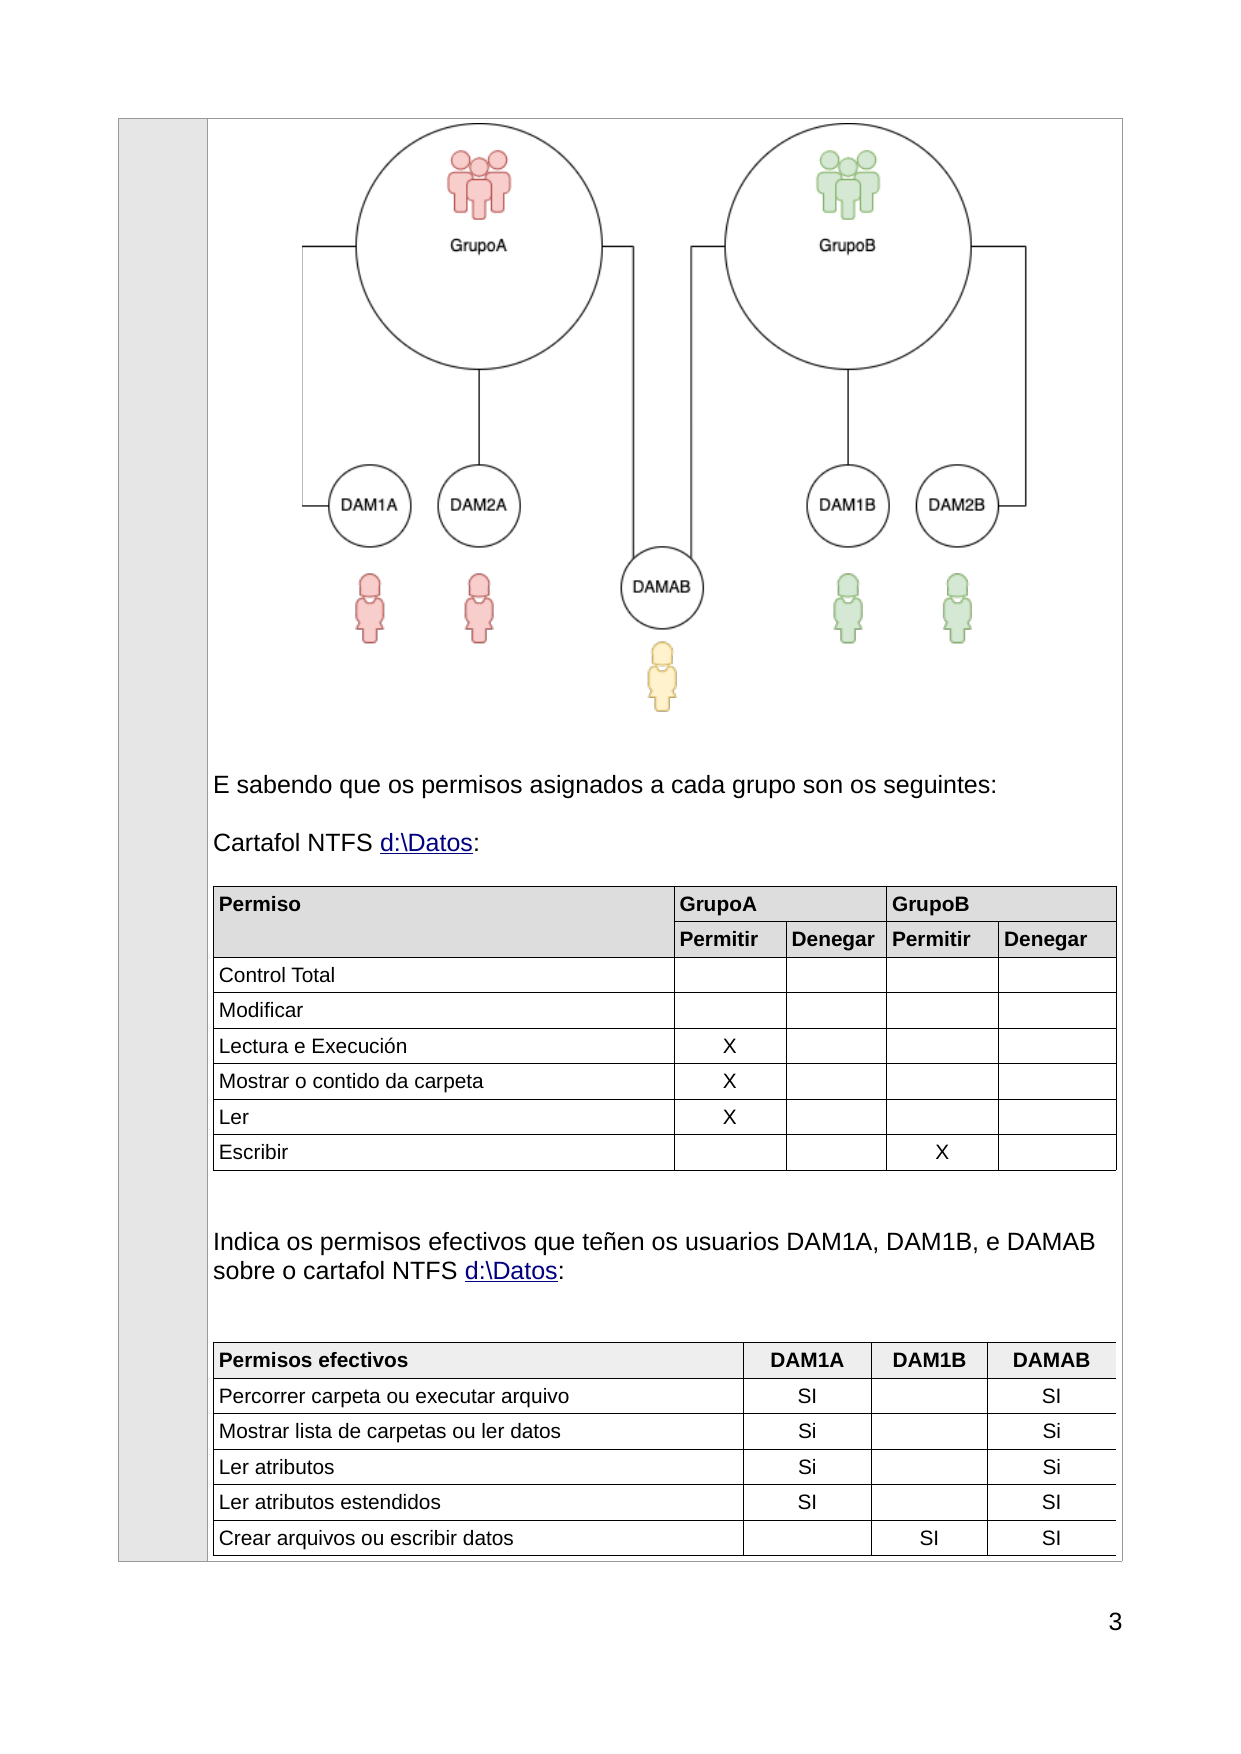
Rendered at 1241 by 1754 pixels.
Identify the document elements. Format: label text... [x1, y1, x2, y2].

table_cell [872, 1450, 987, 1484]
table_cell Lectura e Execución [214, 1029, 674, 1063]
picture [302, 123, 1028, 713]
table_cell [872, 1379, 987, 1413]
table_cell [744, 1521, 871, 1555]
table_header GrupoA [675, 887, 886, 921]
table_cell X [675, 1029, 786, 1063]
table_header GrupoB [887, 887, 1116, 921]
table_cell X [675, 1064, 786, 1099]
table_cell Si [988, 1414, 1116, 1449]
table_cell [887, 1029, 998, 1063]
table_cell Denegar [999, 922, 1116, 957]
table_cell X [887, 1135, 998, 1170]
table_cell [999, 958, 1116, 992]
table_cell SI [744, 1485, 871, 1520]
table_cell [787, 958, 886, 992]
table_cell [787, 1100, 886, 1134]
table_cell SI [988, 1521, 1116, 1555]
table_header E sabendo que os permisos asignados a cada grupo son os seguintes: Cartafol NTFS d:\Datos: Indica os permisos efectivos que teñen os usuarios DAM1A, DAM1B, e DAMAB sobre o cartafol NTFS d:\Datos: [208, 119, 1122, 1561]
table_cell [999, 1100, 1116, 1134]
table_cell [887, 1064, 998, 1099]
table_cell [787, 1064, 886, 1099]
table_cell Percorrer carpeta ou executar arquivo [214, 1379, 743, 1413]
table_cell Denegar [787, 922, 886, 957]
table_cell [787, 993, 886, 1028]
table_cell [675, 958, 786, 992]
table_cell SI [744, 1379, 871, 1413]
table_cell [999, 1135, 1116, 1170]
table_cell [787, 1135, 886, 1170]
table_header [119, 119, 207, 1561]
table_cell Modificar [214, 993, 674, 1028]
table_cell SI [988, 1485, 1116, 1520]
table_cell [872, 1414, 987, 1449]
table_header DAMAB [988, 1343, 1116, 1378]
table_header DAM1B [872, 1343, 987, 1378]
table_cell SI [988, 1379, 1116, 1413]
table_cell Permitir [675, 922, 786, 957]
table_cell Ler atributos [214, 1450, 743, 1484]
table_header DAM1A [744, 1343, 871, 1378]
table_cell [887, 993, 998, 1028]
table_cell [999, 993, 1116, 1028]
table_header Permisos efectivos [214, 1343, 743, 1378]
table_cell [675, 1135, 786, 1170]
table_cell Escribir [214, 1135, 674, 1170]
table_cell Ler atributos estendidos [214, 1485, 743, 1520]
table_cell Ler [214, 1100, 674, 1134]
table_cell [675, 993, 786, 1028]
table_cell [999, 1029, 1116, 1063]
table_cell [999, 1064, 1116, 1099]
table_header Permiso [214, 887, 674, 957]
table_cell SI [872, 1521, 987, 1555]
table_cell Mostrar o contido da carpeta [214, 1064, 674, 1099]
table_cell X [675, 1100, 786, 1134]
table_cell Permitir [887, 922, 998, 957]
table_cell Control Total [214, 958, 674, 992]
table_cell [787, 1029, 886, 1063]
table_cell [887, 1100, 998, 1134]
table_cell Mostrar lista de carpetas ou ler datos [214, 1414, 743, 1449]
table_cell Si [988, 1450, 1116, 1484]
table_cell Si [744, 1414, 871, 1449]
table_cell Crear arquivos ou escribir datos [214, 1521, 743, 1555]
table_cell [872, 1485, 987, 1520]
table_cell [887, 958, 998, 992]
table_cell Si [744, 1450, 871, 1484]
